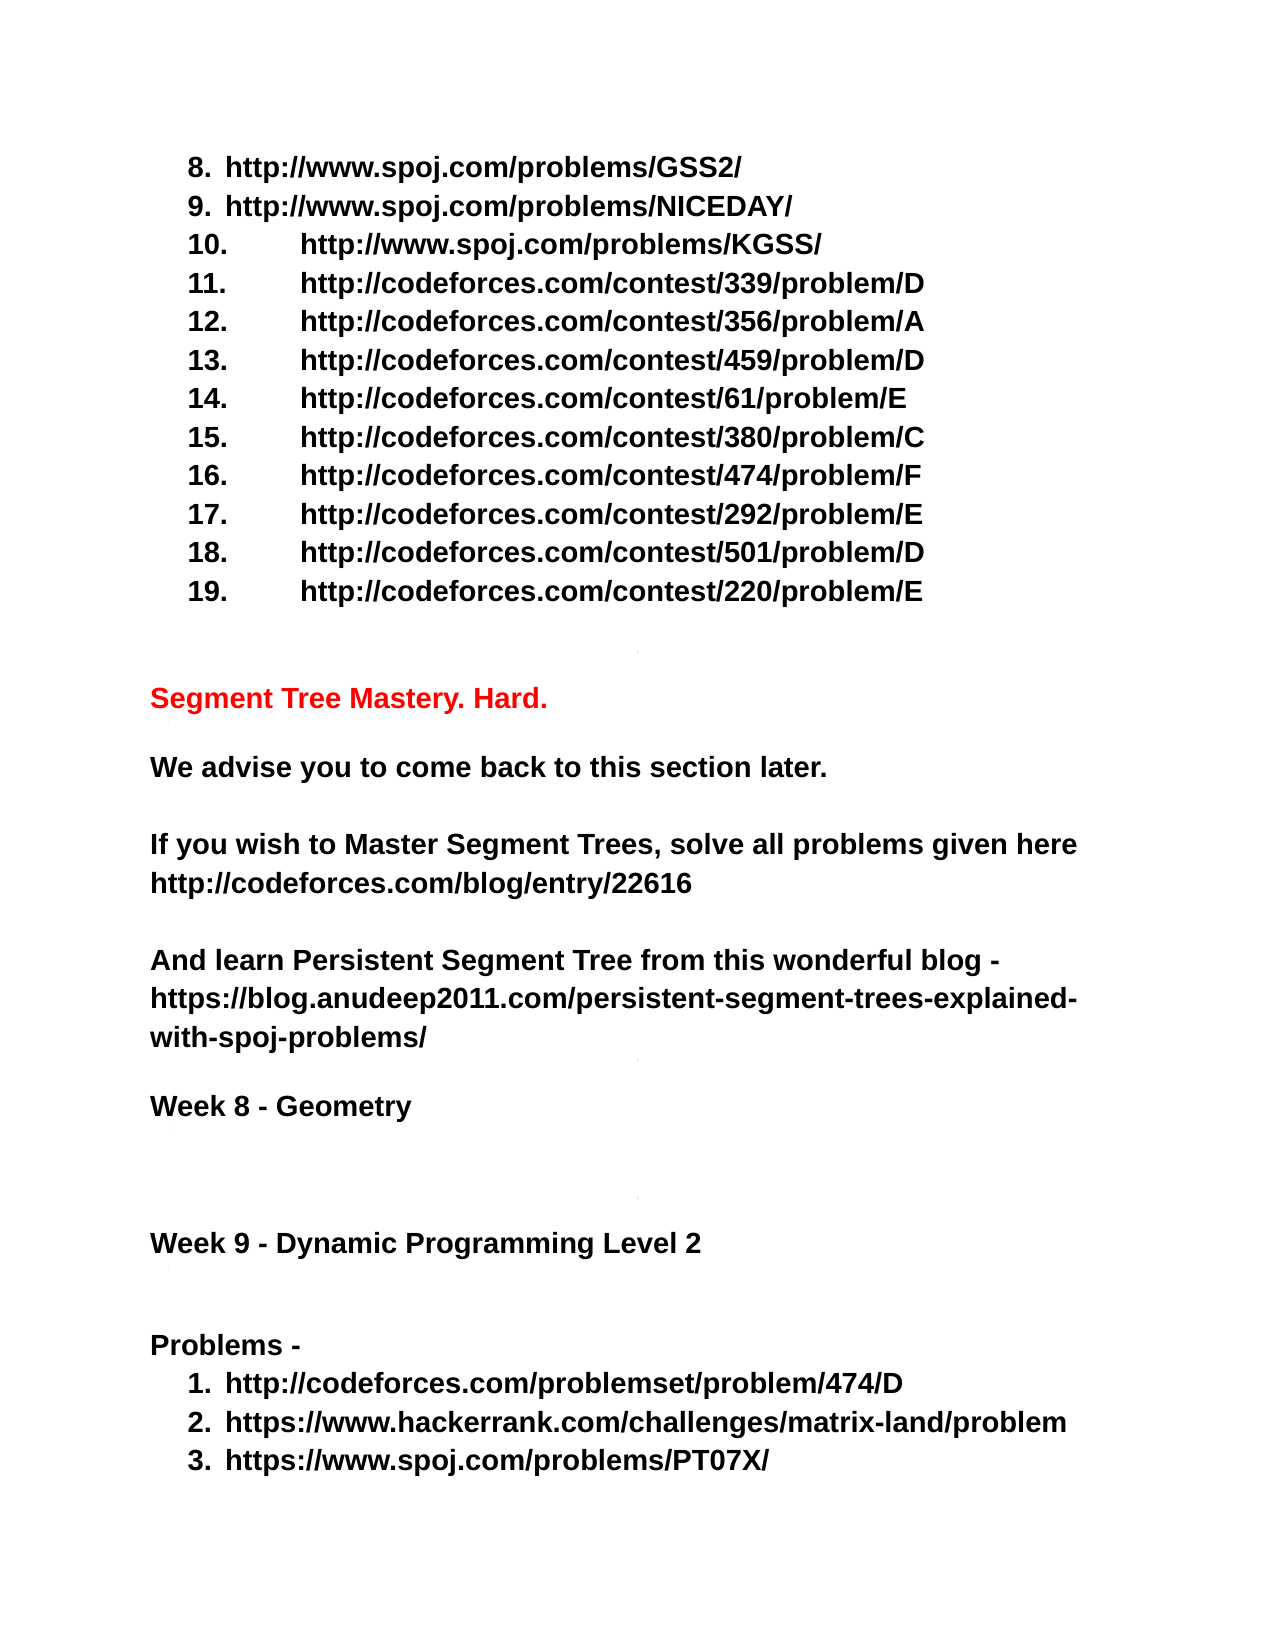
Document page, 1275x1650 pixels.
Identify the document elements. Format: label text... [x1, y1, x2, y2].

list http://codeforces.com/contest/501/problem/D [187, 535, 1125, 569]
list http://codeforces.com/contest/61/problem/E [187, 381, 1125, 415]
text Problems - [150, 1328, 1125, 1361]
list http://codeforces.com/problemset/problem/474/D [187, 1366, 1125, 1400]
list https://www.hackerrank.com/challenges/matrix-land/problem [187, 1405, 1125, 1438]
text Week 8 - Geometry [150, 1088, 1125, 1122]
list http://codeforces.com/contest/292/problem/E [187, 497, 1125, 530]
list http://codeforces.com/contest/474/problem/F [187, 458, 1125, 492]
text And learn Persistent Segment Tree from this wonderful blog - https://blog.anudeep2011.com/persistent-segment-trees-explained-with-spoj-problems/ [150, 943, 1125, 1053]
list http://codeforces.com/contest/339/problem/D [187, 266, 1125, 299]
list http://codeforces.com/contest/220/problem/E [187, 574, 1125, 607]
list http://www.spoj.com/problems/KGSS/ [187, 227, 1125, 261]
text Week 9 - Dynamic Programming Level 2 [150, 1226, 1125, 1259]
list http://codeforces.com/contest/380/problem/C [187, 420, 1125, 453]
text Segment Tree Mastery. Hard. [150, 681, 1125, 715]
list https://www.spoj.com/problems/PT07X/ [187, 1443, 1125, 1477]
text We advise you to come back to this section later. [150, 750, 1125, 783]
list http://www.spoj.com/problems/GSS2/ [187, 150, 1125, 183]
list http://codeforces.com/contest/356/problem/A [187, 304, 1125, 338]
list http://codeforces.com/contest/459/problem/D [187, 343, 1125, 376]
list http://www.spoj.com/problems/NICEDAY/ [187, 188, 1125, 222]
text http://codeforces.com/blog/entry/22616 [150, 866, 1125, 899]
text If you wish to Master Segment Trees, solve all problems given here [150, 827, 1125, 861]
